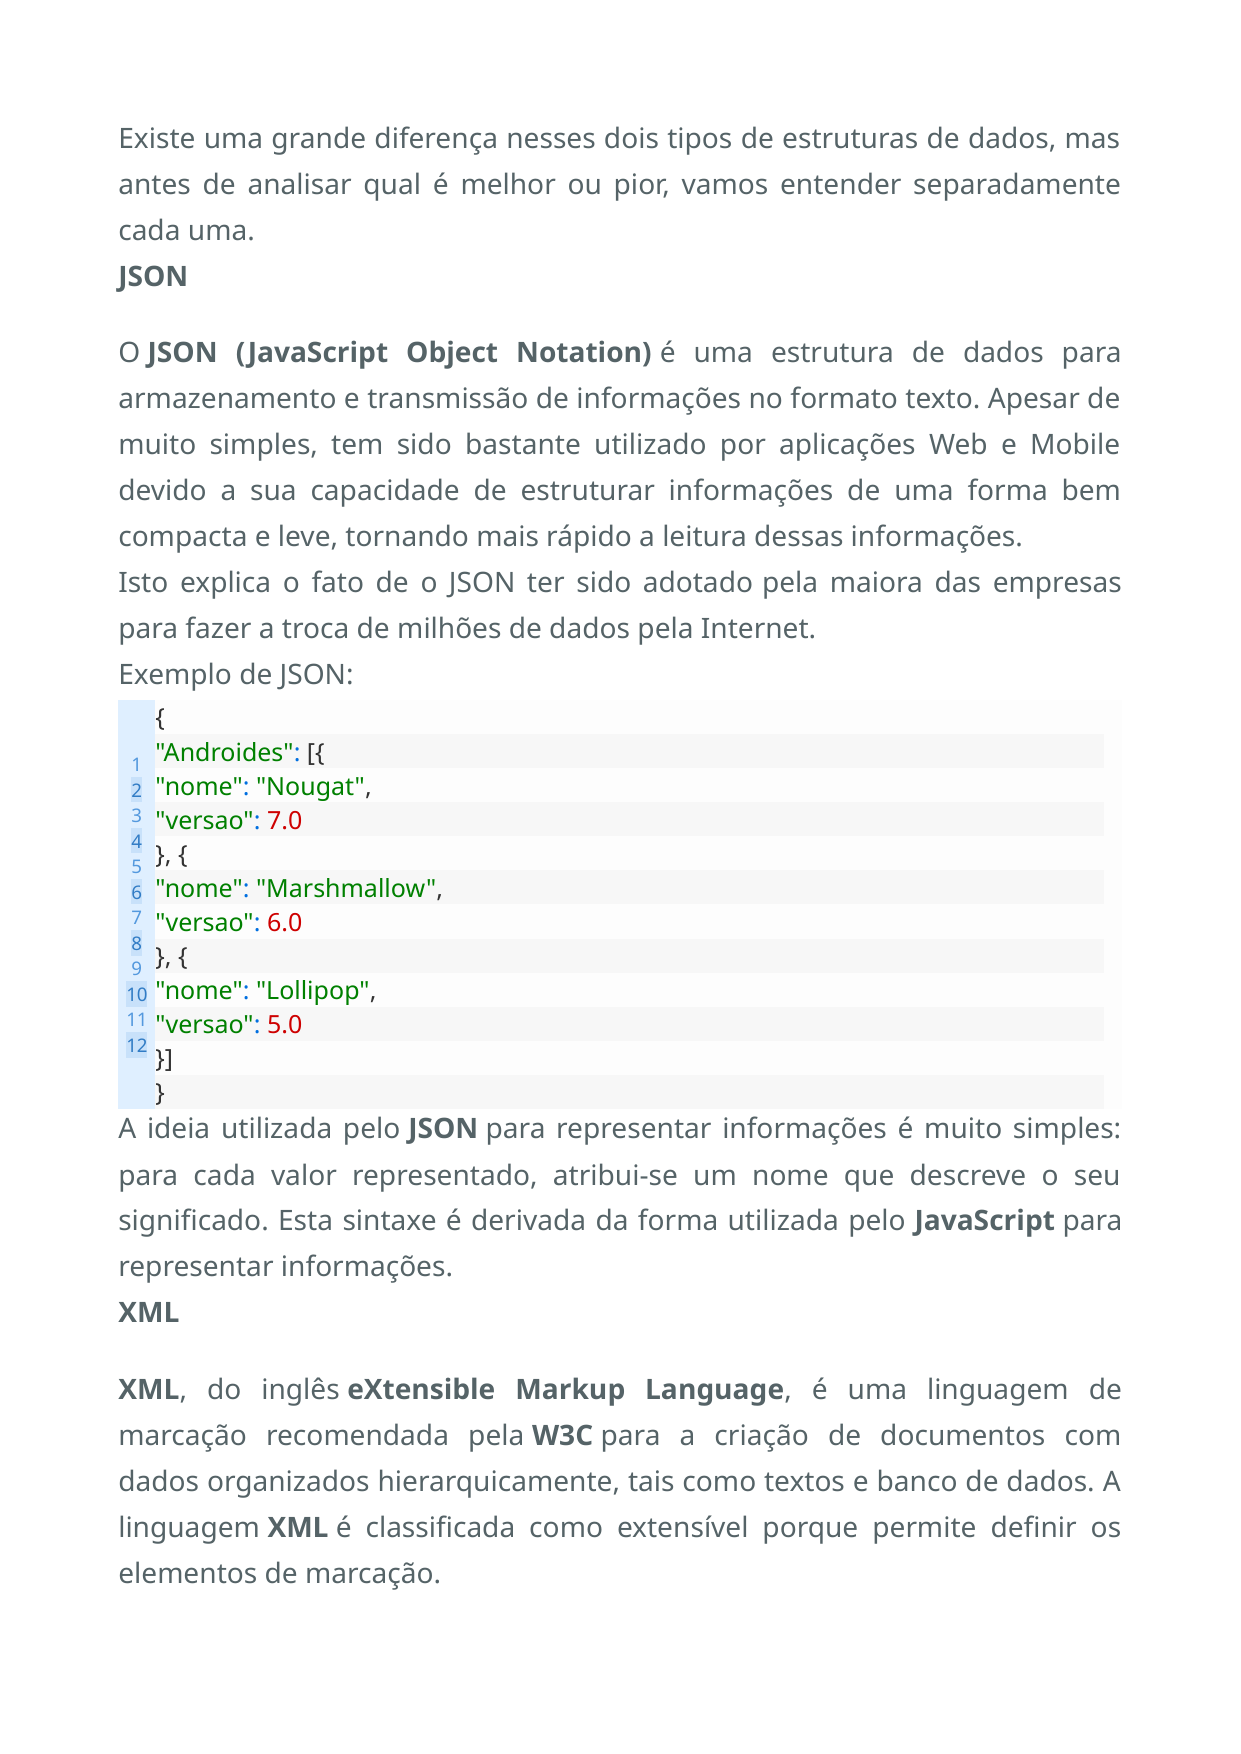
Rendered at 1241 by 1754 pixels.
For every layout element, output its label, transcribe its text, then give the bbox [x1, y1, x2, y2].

text XML, do inglês eXtensible Markup Language, é uma linguagem de marcação recomendada pela W3C para a criação de documentos com dados organizados hierarquicamente, tais como textos e banco de dados. A linguagem XML é classificada como extensível porque permite definir os elementos de marcação. [118, 1369, 1122, 1591]
text Exemplo de JSON: [118, 654, 1122, 692]
table_header 1 2 3 4 5 6 7 8 9 10 11 12 [118, 700, 155, 1109]
text Existe uma grande diferença nesses dois tipos de estruturas de dados, mas antes de analisar qual é melhor ou pior, vamos entender separadamente cada uma. [118, 118, 1122, 248]
text O JSON (JavaScript Object Notation) é uma estrutura de dados para armazenamento e transmissão de informações no formato texto. Apesar de muito simples, tem sido bastante utilizado por aplicações Web e Mobile devido a sua capacidade de estruturar informações de uma forma bem compacta e leve, tornando mais rápido a leitura dessas informações. [118, 333, 1122, 555]
text Isto explica o fato de o JSON ter sido adotado pela maiora das empresas para fazer a troca de milhões de dados pela Internet. [118, 562, 1122, 647]
subtitle XML [118, 1293, 1122, 1331]
text A ideia utilizada pelo JSON para representar informações é muito simples: para cada valor representado, atribui-se um nome que descreve o seu significado. Esta sintaxe é derivada da forma utilizada pelo JavaScript para representar informações. [118, 1109, 1122, 1285]
subtitle JSON [118, 256, 1122, 294]
